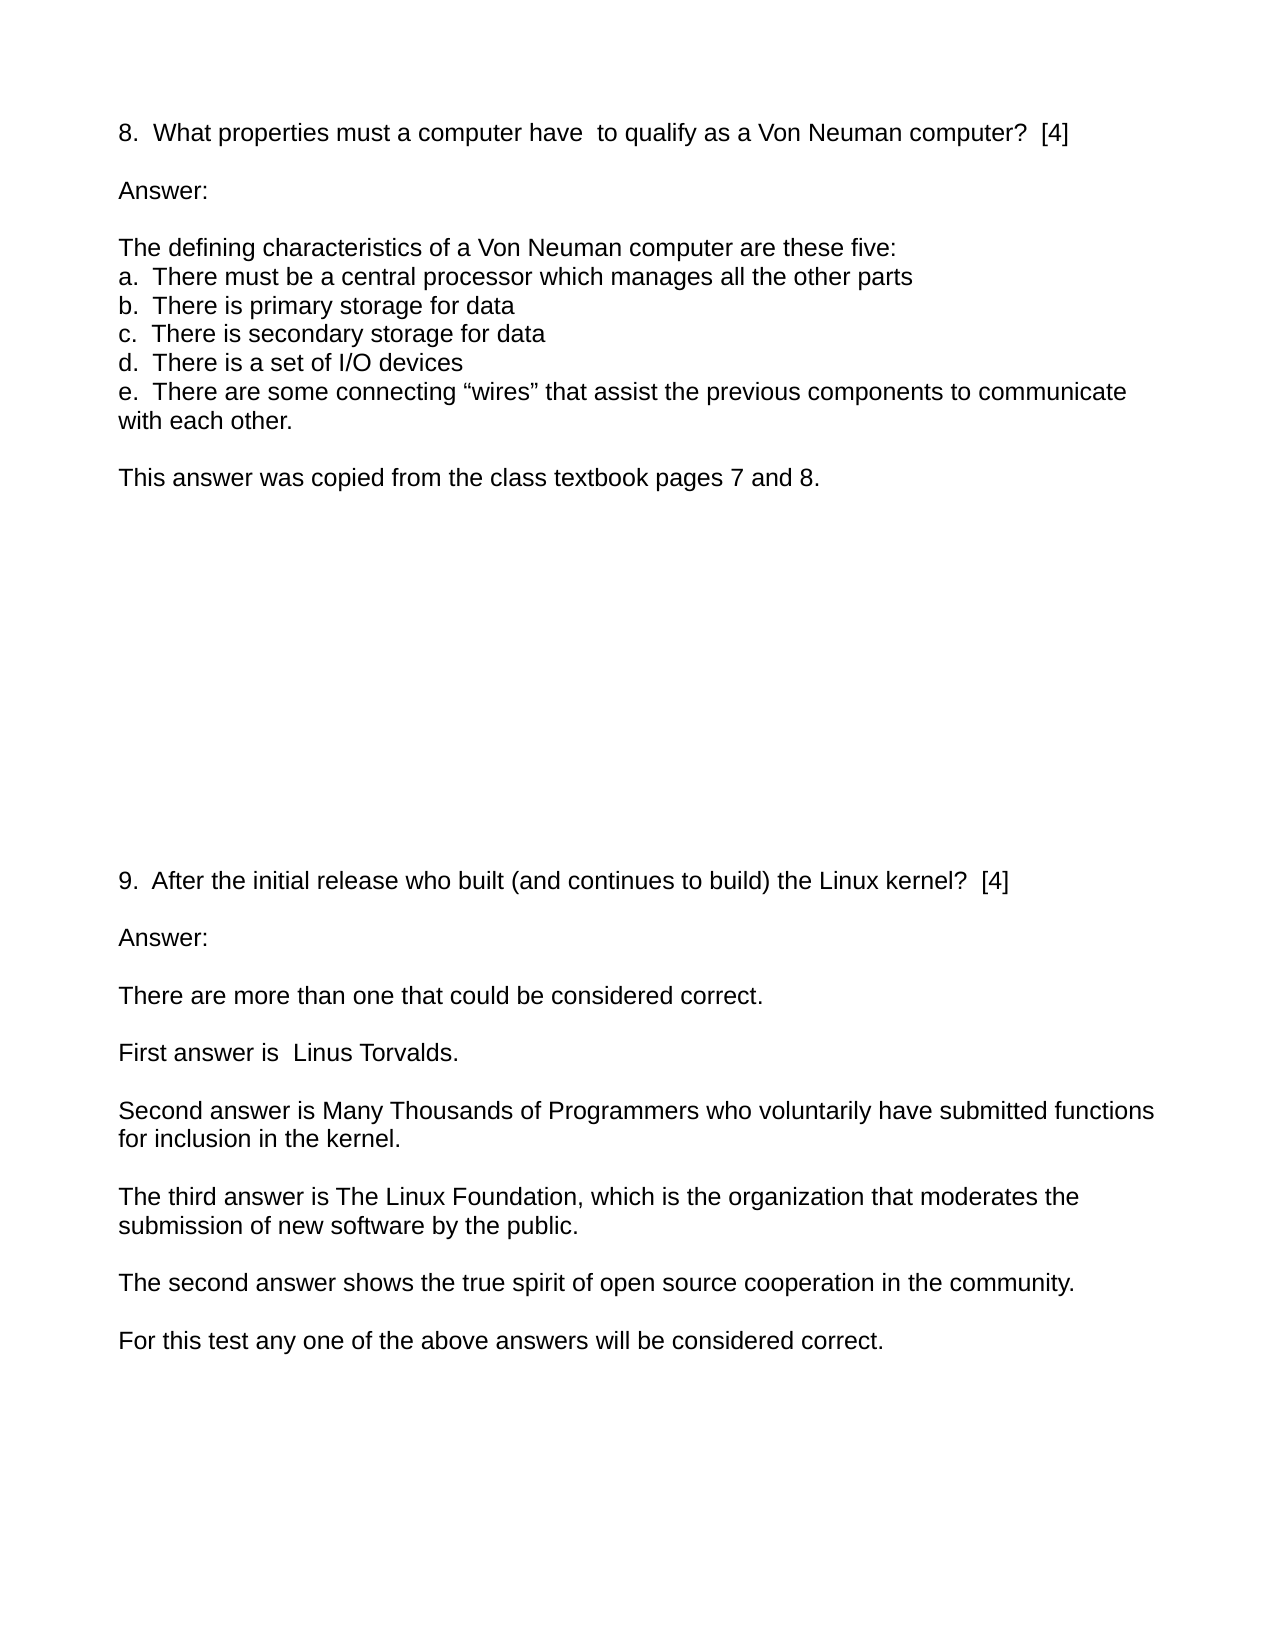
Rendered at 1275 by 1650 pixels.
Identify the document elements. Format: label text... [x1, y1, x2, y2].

text c. There is secondary storage for data [118, 319, 1157, 348]
text Answer: [118, 923, 1157, 952]
text The third answer is The Linux Foundation, which is the organization that moderates the submission of new software by the public. [118, 1182, 1157, 1239]
text a. There must be a central processor which manages all the other parts [118, 262, 1157, 291]
text 8. What properties must a computer have to qualify as a Von Neuman computer? [4] [118, 118, 1157, 147]
text The defining characteristics of a Von Neuman computer are these five: [118, 233, 1157, 262]
text 9. After the initial release who built (and continues to build) the Linux kernel? [4] [118, 866, 1157, 894]
text b. There is primary storage for data [118, 291, 1157, 319]
text Second answer is Many Thousands of Programmers who voluntarily have submitted functions for inclusion in the kernel. [118, 1096, 1157, 1153]
text e. There are some connecting “wires” that assist the previous components to communicate with each other. [118, 377, 1157, 434]
text There are more than one that could be considered correct. [118, 981, 1157, 1009]
text Answer: [118, 176, 1157, 204]
text For this test any one of the above answers will be considered correct. [118, 1326, 1157, 1354]
text First answer is Linus Torvalds. [118, 1038, 1157, 1067]
text d. There is a set of I/O devices [118, 348, 1157, 377]
text This answer was copied from the class textbook pages 7 and 8. [118, 463, 1157, 492]
text The second answer shows the true spirit of open source cooperation in the community. [118, 1268, 1157, 1297]
